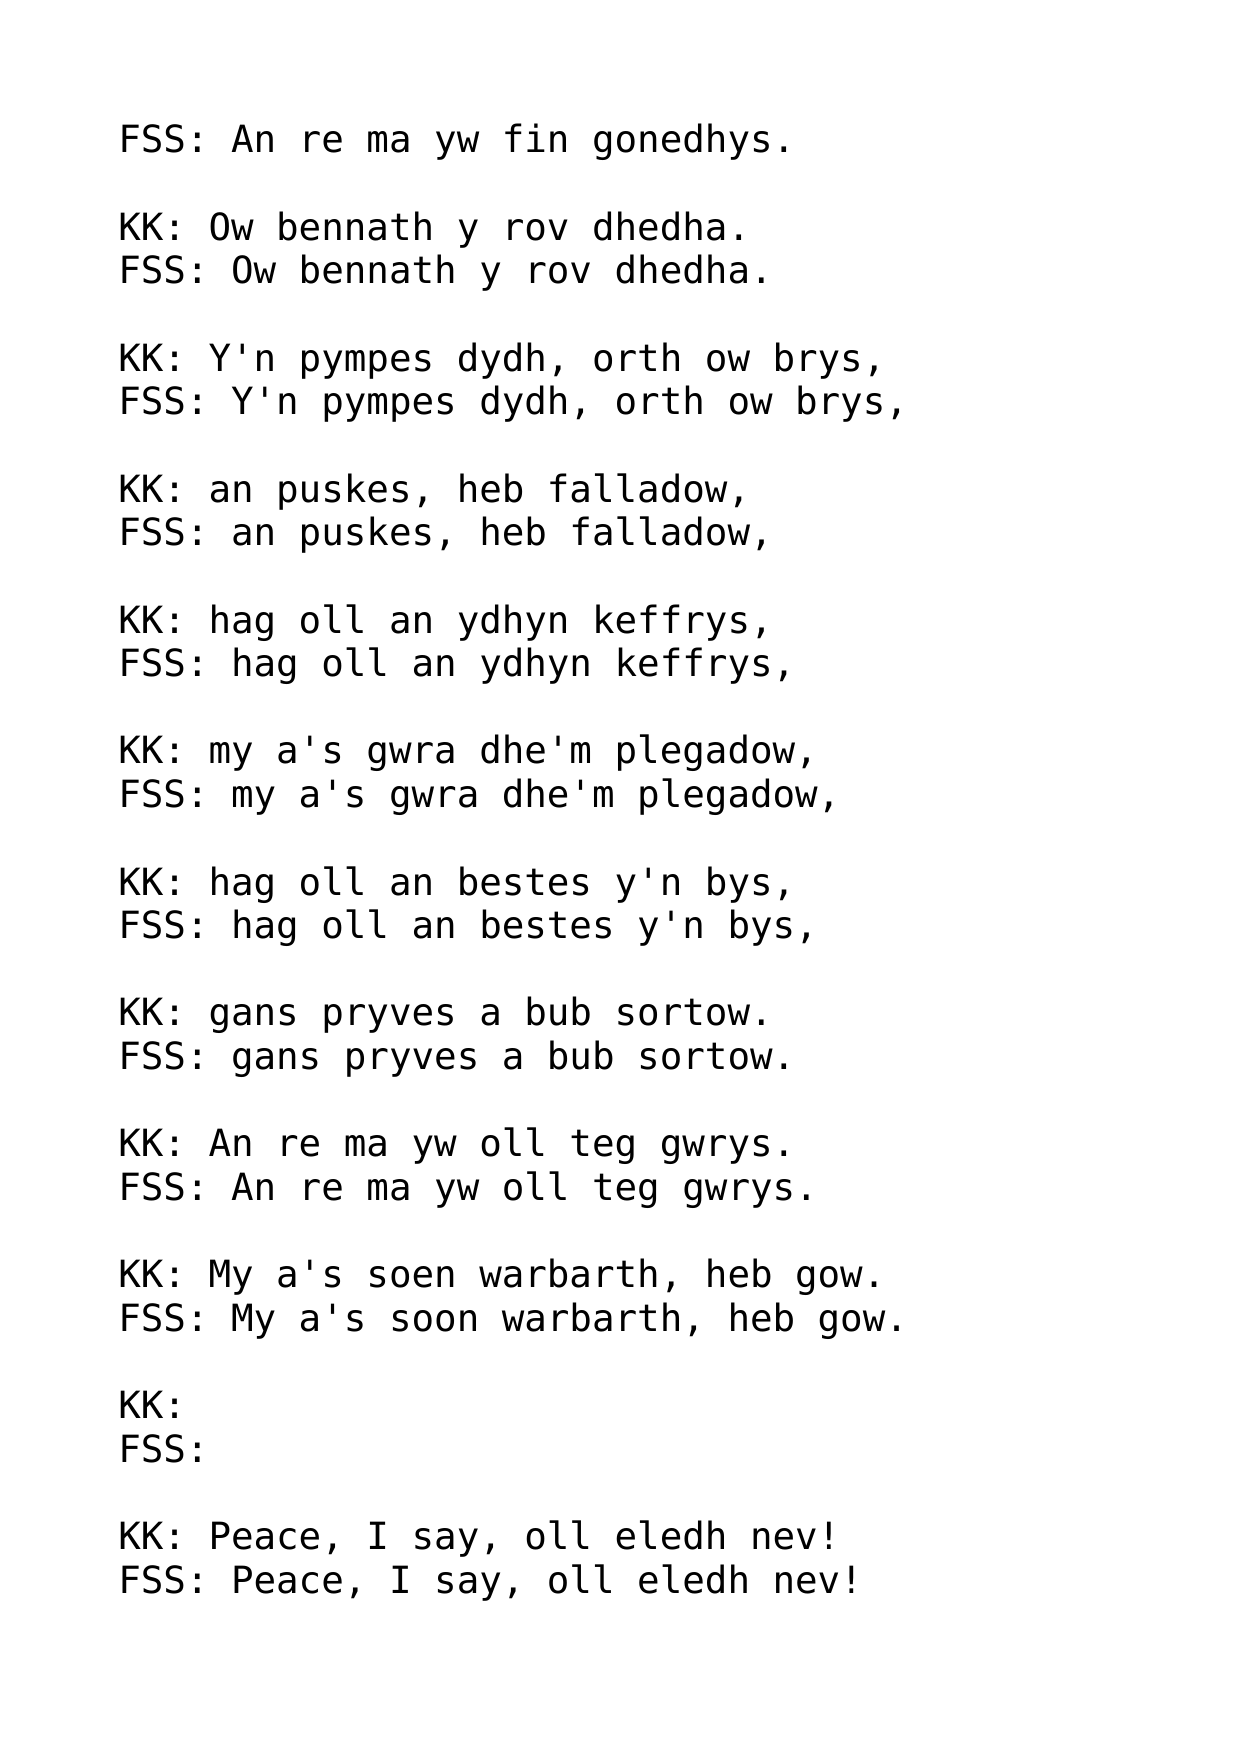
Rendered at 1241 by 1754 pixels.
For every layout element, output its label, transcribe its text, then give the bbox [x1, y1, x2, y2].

text KK: an puskes, heb falladow, [118, 467, 1122, 511]
text KK: hag oll an ydhyn keffrys, [118, 598, 1122, 642]
text KK: My a's soen warbarth, heb gow. [118, 1253, 1122, 1297]
text KK: Y'n pympes dydh, orth ow brys, [118, 336, 1122, 380]
text KK: hag oll an bestes y'n bys, [118, 860, 1122, 904]
text FSS: my a's gwra dhe'm plegadow, [118, 773, 1122, 816]
text KK: [118, 1384, 1122, 1427]
text KK: An re ma yw oll teg gwrys. [118, 1122, 1122, 1166]
text KK: Ow bennath y rov dhedha. [118, 205, 1122, 249]
text FSS: hag oll an bestes y'n bys, [118, 904, 1122, 947]
text FSS: Y'n pympes dydh, orth ow brys, [118, 380, 1122, 424]
text FSS: Ow bennath y rov dhedha. [118, 249, 1122, 293]
text FSS: Peace, I say, oll eledh nev! [118, 1558, 1122, 1602]
text FSS: An re ma yw fin gonedhys. [118, 118, 1122, 162]
text KK: gans pryves a bub sortow. [118, 991, 1122, 1035]
text FSS: An re ma yw oll teg gwrys. [118, 1166, 1122, 1209]
text FSS: [118, 1427, 1122, 1471]
text FSS: an puskes, heb falladow, [118, 511, 1122, 554]
text FSS: hag oll an ydhyn keffrys, [118, 642, 1122, 686]
text FSS: My a's soon warbarth, heb gow. [118, 1297, 1122, 1340]
text KK: my a's gwra dhe'm plegadow, [118, 729, 1122, 773]
text KK: Peace, I say, oll eledh nev! [118, 1515, 1122, 1558]
text FSS: gans pryves a bub sortow. [118, 1035, 1122, 1078]
